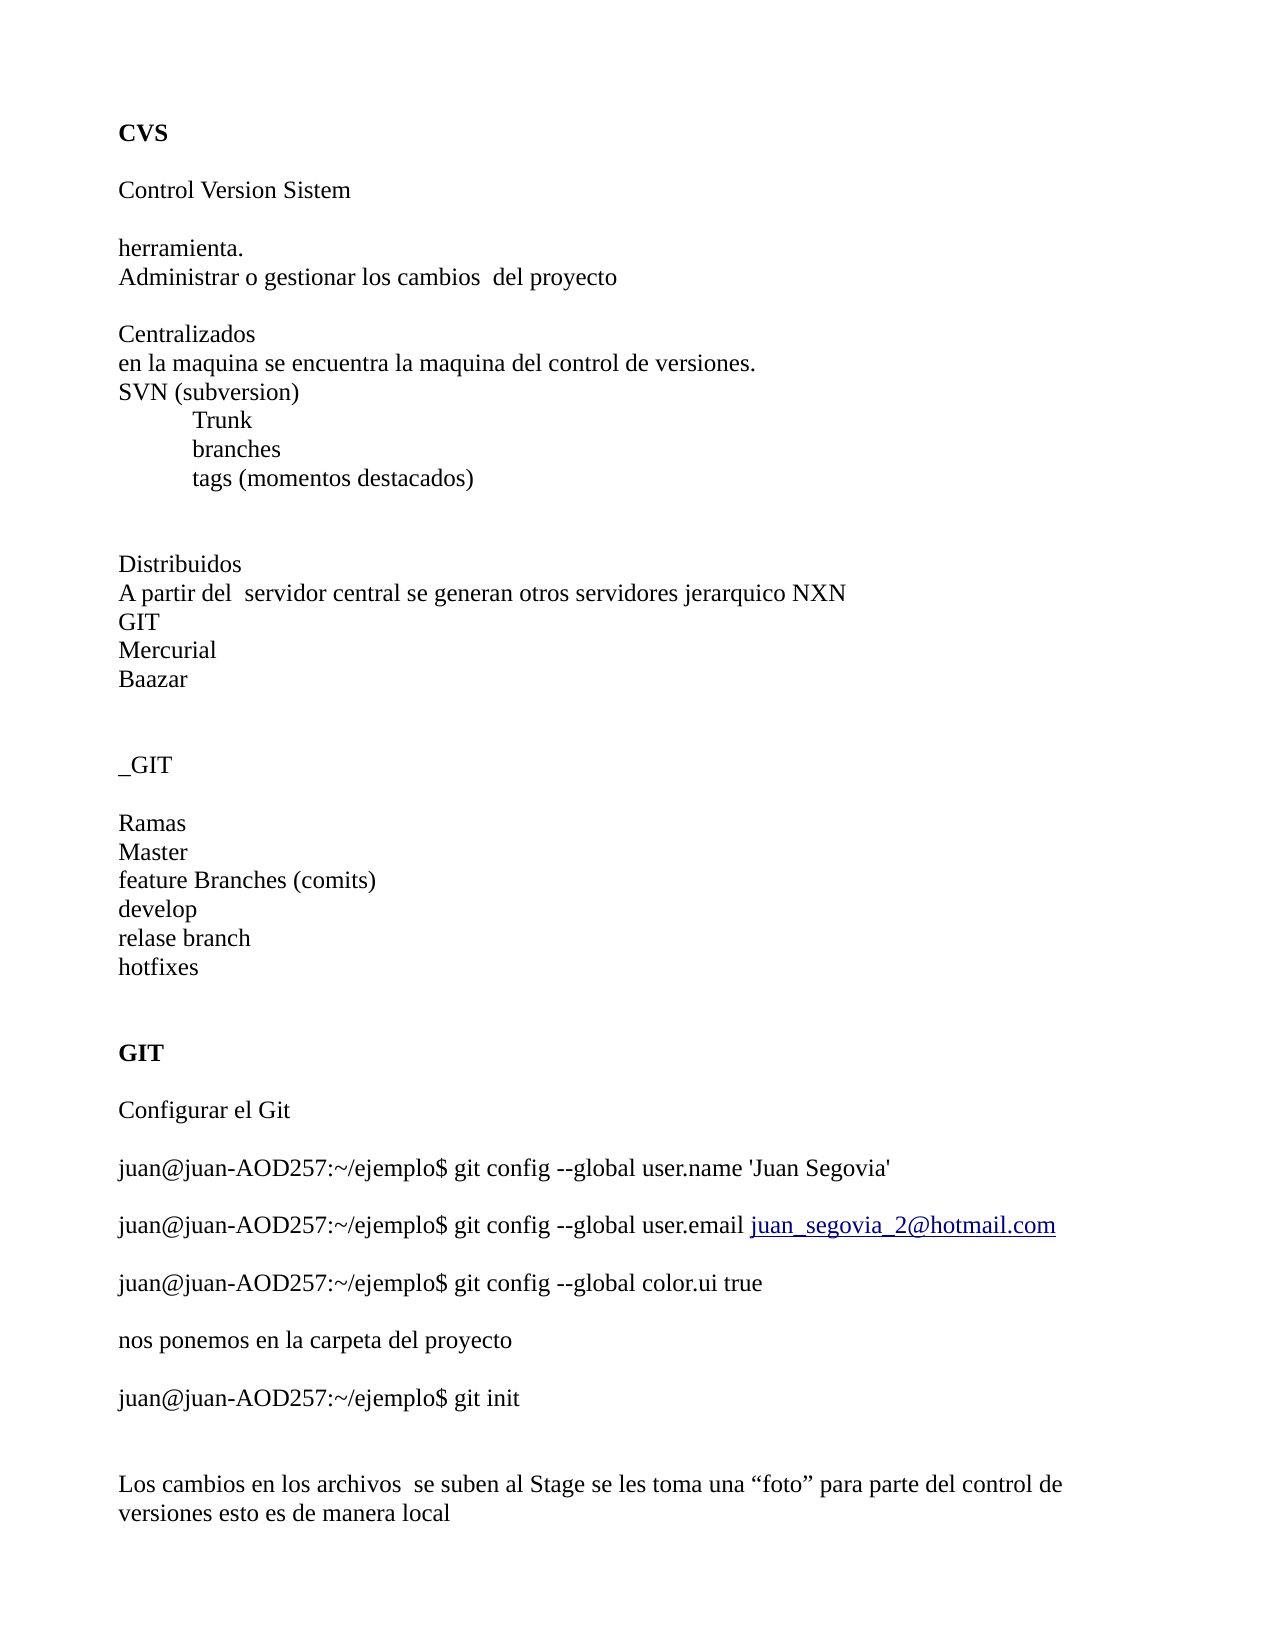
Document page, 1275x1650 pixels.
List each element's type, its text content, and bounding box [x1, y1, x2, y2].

text herramienta. [118, 233, 1157, 262]
text GIT [118, 607, 1157, 636]
text Control Version Sistem [118, 176, 1157, 204]
text juan@juan-AOD257:~/ejemplo$ git init [118, 1383, 1157, 1412]
text tags (momentos destacados) [118, 463, 1157, 492]
text A partir del servidor central se generan otros servidores jerarquico NXN [118, 578, 1157, 607]
text feature Branches (comits) [118, 866, 1157, 894]
text _GIT [118, 751, 1157, 779]
text Distribuidos [118, 549, 1157, 578]
text develop [118, 894, 1157, 923]
text relase branch [118, 923, 1157, 952]
text en la maquina se encuentra la maquina del control de versiones. [118, 348, 1157, 377]
text Master [118, 837, 1157, 866]
text Los cambios en los archivos se suben al Stage se les toma una “foto” para parte del control de versiones esto es de manera local [118, 1469, 1157, 1527]
text Trunk [118, 406, 1157, 434]
text CVS [118, 118, 1157, 147]
text Configurar el Git [118, 1096, 1157, 1124]
text juan@juan-AOD257:~/ejemplo$ git config --global user.name 'Juan Segovia' [118, 1153, 1157, 1182]
text GIT [118, 1038, 1157, 1067]
text Mercurial [118, 636, 1157, 664]
text branches [118, 434, 1157, 463]
text juan@juan-AOD257:~/ejemplo$ git config --global user.email juan_segovia_2@hotmail.com [118, 1211, 1157, 1239]
text Ramas [118, 808, 1157, 837]
text hotfixes [118, 952, 1157, 981]
text SVN (subversion) [118, 377, 1157, 406]
text Baazar [118, 664, 1157, 693]
text juan@juan-AOD257:~/ejemplo$ git config --global color.ui true [118, 1268, 1157, 1297]
text Administrar o gestionar los cambios del proyecto [118, 262, 1157, 291]
text nos ponemos en la carpeta del proyecto [118, 1326, 1157, 1354]
text Centralizados [118, 319, 1157, 348]
